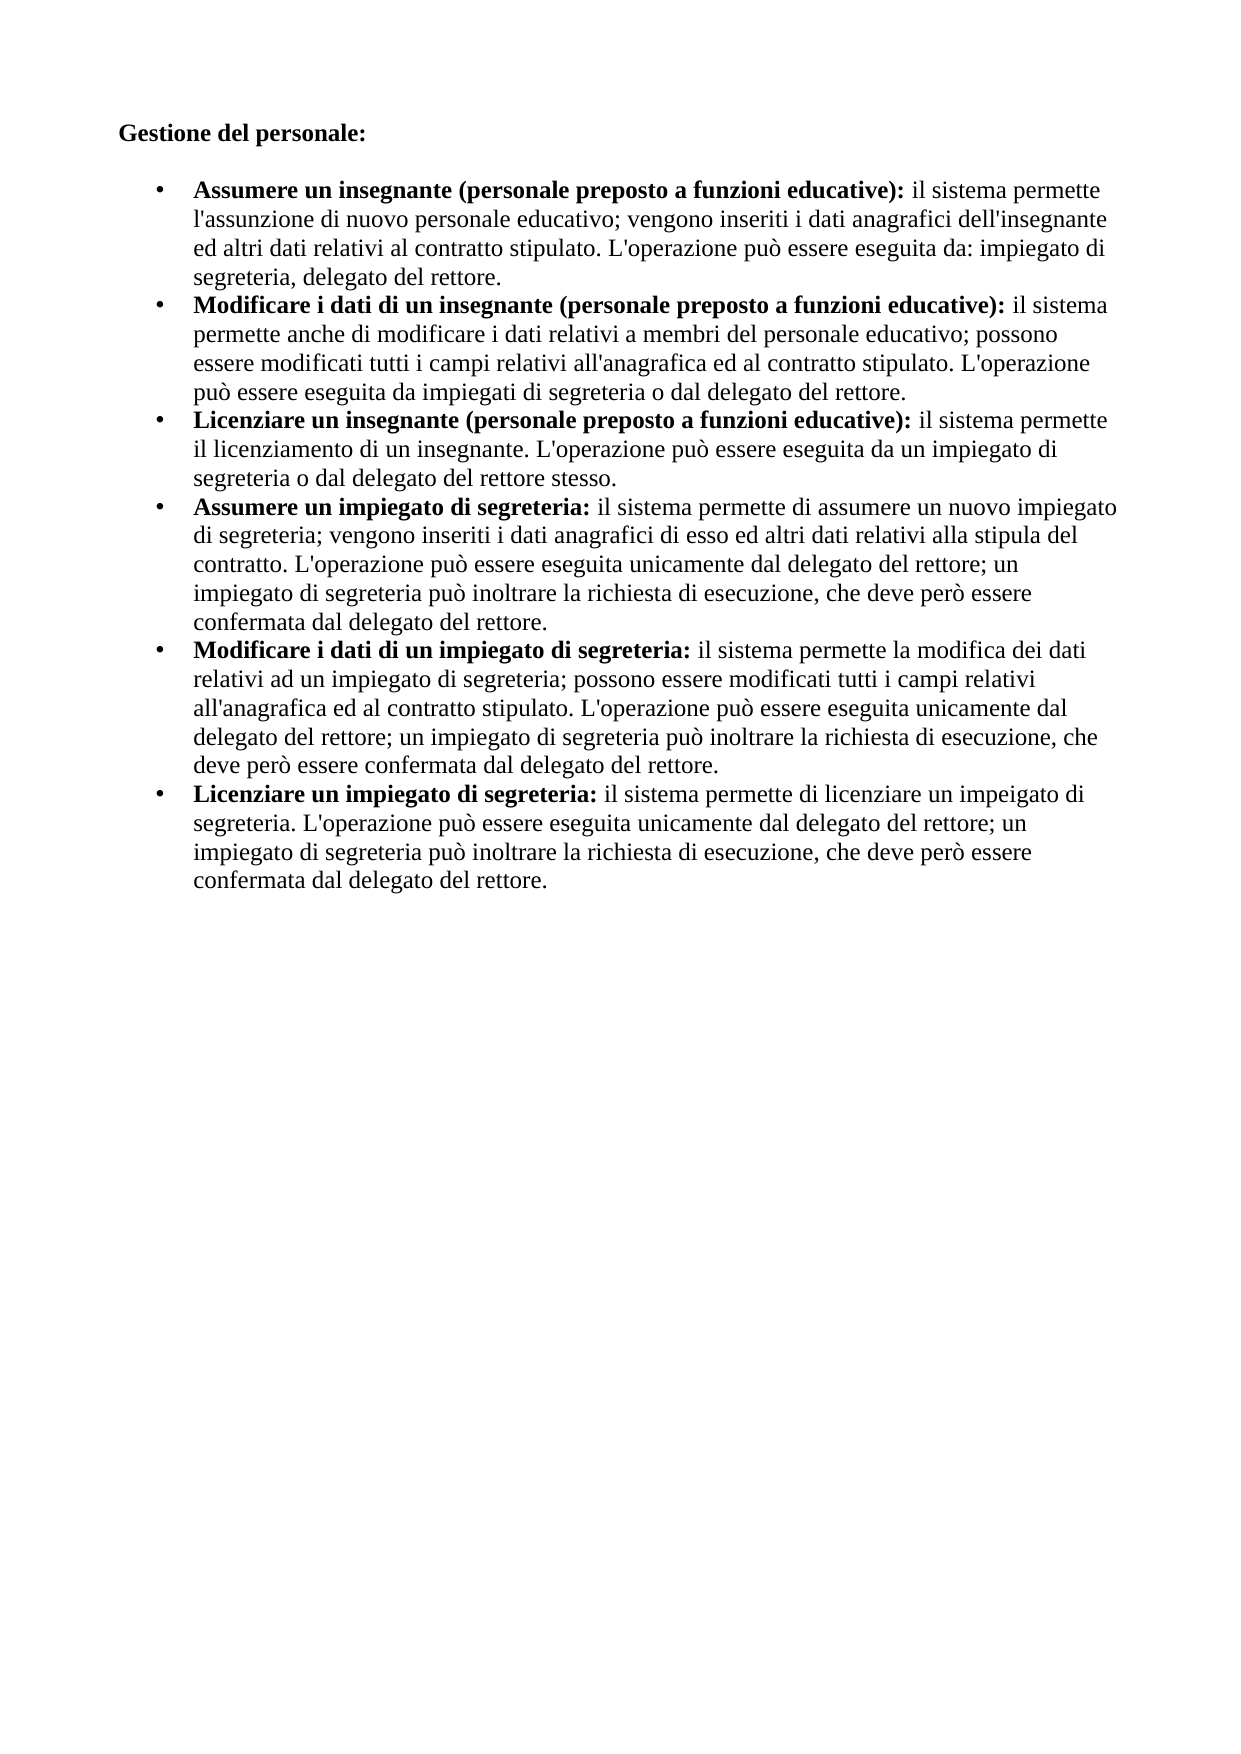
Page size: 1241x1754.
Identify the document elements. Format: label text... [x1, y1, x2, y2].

list Modificare i dati di un impiegato di segreteria: il sistema permette la modifica dei dati relativi ad un impiegato di segreteria; possono essere modificati tutti i campi relativi all'anagrafica ed al contratto stipulato. L'operazione può essere eseguita unicamente dal delegato del rettore; un impiegato di segreteria può inoltrare la richiesta di esecuzione, che deve però essere confermata dal delegato del rettore. [156, 636, 1122, 779]
list Modificare i dati di un insegnante (personale preposto a funzioni educative): il sistema permette anche di modificare i dati relativi a membri del personale educativo; possono essere modificati tutti i campi relativi all'anagrafica ed al contratto stipulato. L'operazione può essere eseguita da impiegati di segreteria o dal delegato del rettore. [156, 291, 1122, 406]
list Licenziare un insegnante (personale preposto a funzioni educative): il sistema permette il licenziamento di un insegnante. L'operazione può essere eseguita da un impiegato di segreteria o dal delegato del rettore stesso. [156, 406, 1122, 492]
list Assumere un impiegato di segreteria: il sistema permette di assumere un nuovo impiegato di segreteria; vengono inseriti i dati anagrafici di esso ed altri dati relativi alla stipula del contratto. L'operazione può essere eseguita unicamente dal delegato del rettore; un impiegato di segreteria può inoltrare la richiesta di esecuzione, che deve però essere confermata dal delegato del rettore. [156, 492, 1122, 636]
text Gestione del personale: [118, 118, 1122, 147]
list Assumere un insegnante (personale preposto a funzioni educative): il sistema permette l'assunzione di nuovo personale educativo; vengono inseriti i dati anagrafici dell'insegnante ed altri dati relativi al contratto stipulato. L'operazione può essere eseguita da: impiegato di segreteria, delegato del rettore. [156, 176, 1122, 291]
list Licenziare un impiegato di segreteria: il sistema permette di licenziare un impeigato di segreteria. L'operazione può essere eseguita unicamente dal delegato del rettore; un impiegato di segreteria può inoltrare la richiesta di esecuzione, che deve però essere confermata dal delegato del rettore. [156, 779, 1122, 894]
